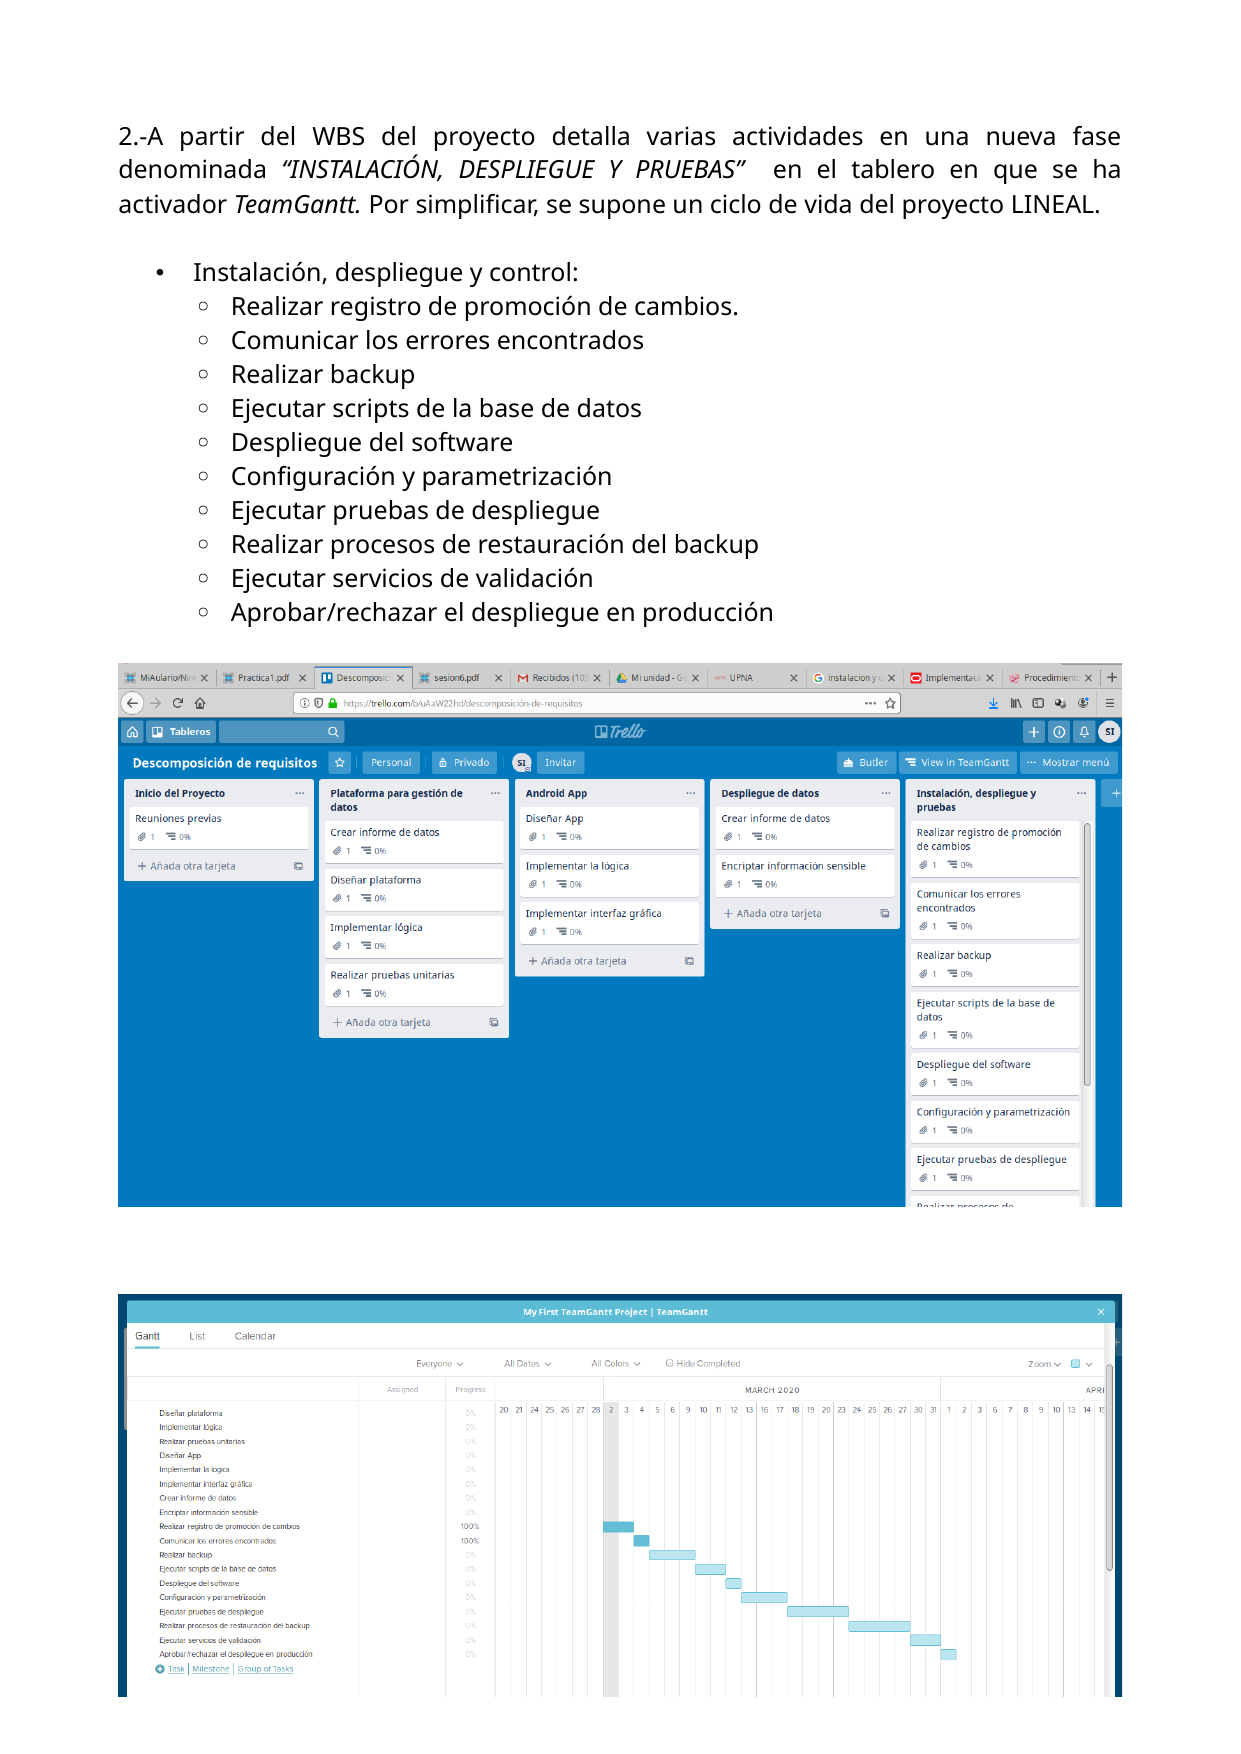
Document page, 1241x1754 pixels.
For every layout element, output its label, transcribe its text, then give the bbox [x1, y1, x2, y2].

list Realizar backup [193, 357, 1122, 391]
list Aprobar/rechazar el despliegue en producción [193, 595, 1122, 629]
list Comunicar los errores encontrados [193, 322, 1122, 357]
list Ejecutar scripts de la base de datos [193, 391, 1122, 425]
list Ejecutar servicios de validación [193, 561, 1122, 595]
text 2.-A partir del WBS del proyecto detalla varias actividades en una nueva fase denominada “INSTALACIÓN, DESPLIEGUE Y PRUEBAS” en el tablero en que se ha activador TeamGantt. Por simplificar, se supone un ciclo de vida del proyecto LINEAL. [118, 118, 1122, 220]
list Configuración y parametrización [193, 459, 1122, 493]
list Ejecutar pruebas de despliegue [193, 493, 1122, 527]
list Realizar procesos de restauración del backup [193, 527, 1122, 561]
picture [118, 663, 1123, 1207]
picture [118, 1294, 1123, 1697]
list Instalación, despliegue y control: [156, 254, 1122, 288]
list Realizar registro de promoción de cambios. [193, 288, 1122, 322]
list Despliegue del software [193, 425, 1122, 459]
